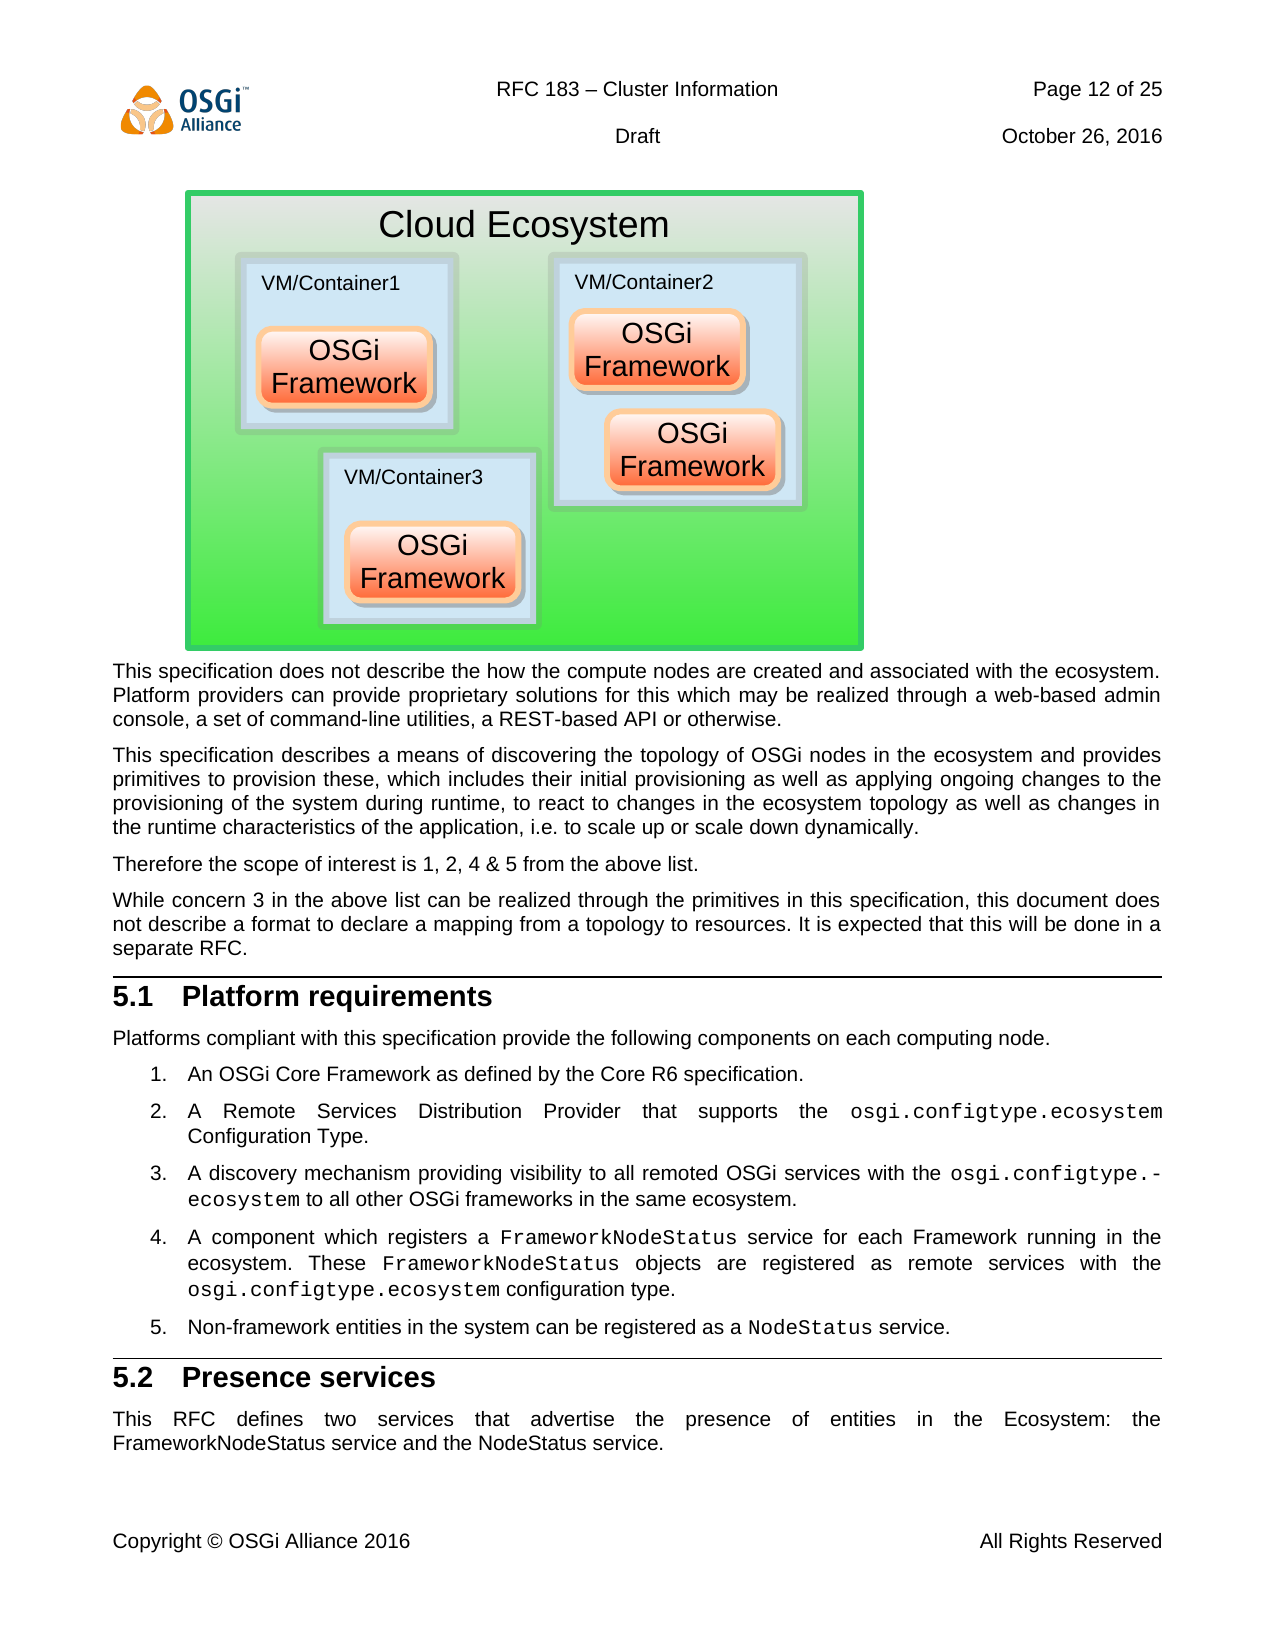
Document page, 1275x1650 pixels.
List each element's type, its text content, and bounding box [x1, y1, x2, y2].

text Platforms compliant with this specification provide the following components on each computing node. [112, 1026, 1162, 1049]
list An OSGi Core Framework as defined by the Core R6 specification. [150, 1062, 1162, 1086]
list Non-framework entities in the system can be registered as a NodeStatus service. [150, 1315, 1162, 1341]
list A Remote Services Distribution Provider that supports the osgi.configtype.ecosystem Configuration Type. [150, 1098, 1162, 1148]
text Therefore the scope of interest is 1, 2, 4 & 5 from the above list. [112, 851, 1162, 875]
text While concern 3 in the above list can be realized through the primitives in this specification, this document does not describe a format to declare a mapping from a topology to resources. It is expected that this will be done in a separate RFC. [112, 888, 1162, 960]
text This specification does not describe the how the compute nodes are created and associated with the ecosystem. Platform providers can provide proprietary solutions for this which may be realized through a web-based admin console, a set of command-line utilities, a REST-based API or otherwise. [112, 159, 1162, 731]
subtitle Platform requirements [112, 977, 1162, 1013]
list A component which registers a FrameworkNodeStatus service for each Framework running in the ecosystem. These FrameworkNodeStatus objects are registered as remote services with the osgi.configtype.ecosystem configuration type. [150, 1225, 1162, 1302]
text This specification describes a means of discovering the topology of OSGi nodes in the ecosystem and provides primitives to provision these, which includes their initial provisioning as well as applying ongoing changes to the provisioning of the system during runtime, to react to changes in the ecosystem topology as well as changes in the runtime characteristics of the application, i.e. to scale up or scale down dynamically. [112, 743, 1162, 839]
subtitle Presence services [112, 1359, 1162, 1394]
list A discovery mechanism providing visibility to all remoted OSGi services with the osgi.configtype.­ecosystem to all other OSGi frameworks in the same ecosystem. [150, 1161, 1162, 1212]
text This RFC defines two services that advertise the presence of entities in the Ecosystem: the FrameworkNodeStatus service and the NodeStatus service. [112, 1407, 1162, 1454]
picture [113, 78, 257, 142]
